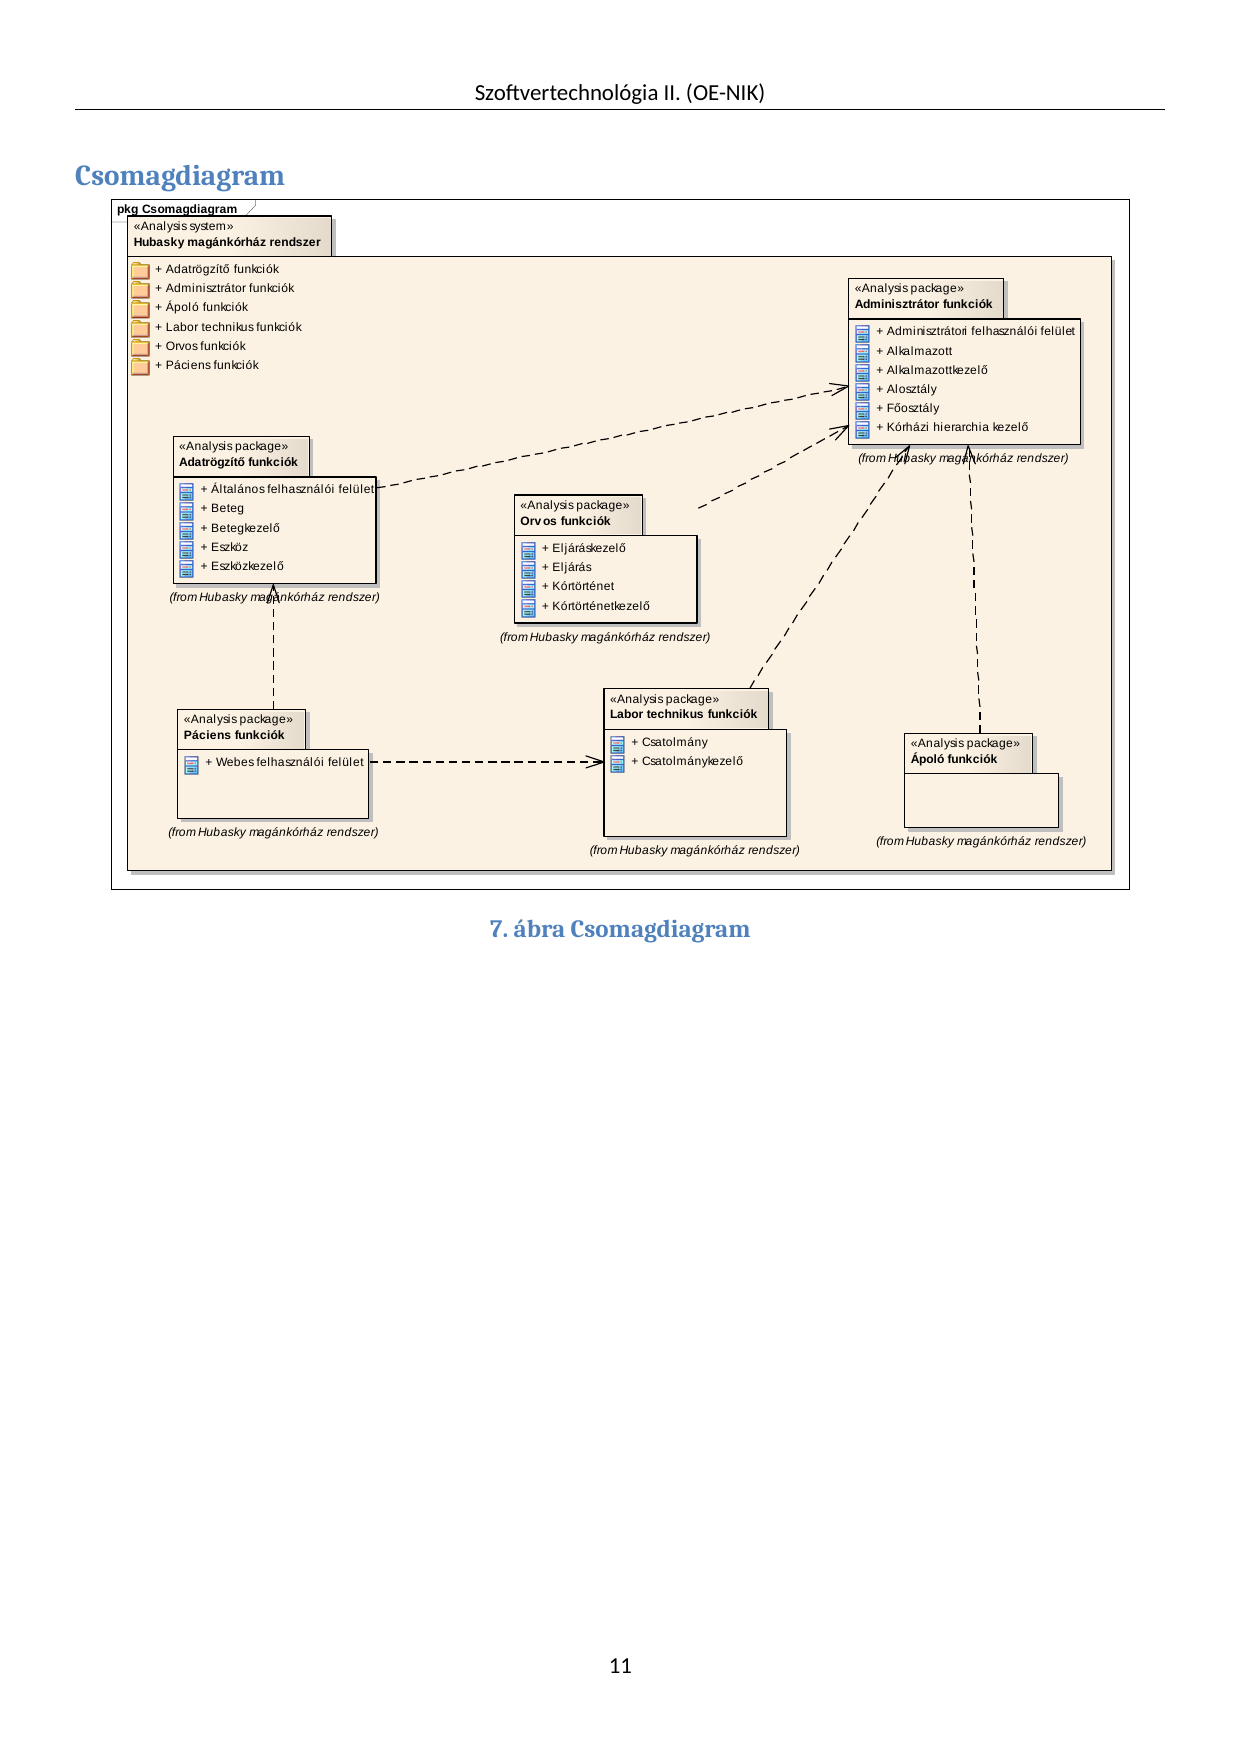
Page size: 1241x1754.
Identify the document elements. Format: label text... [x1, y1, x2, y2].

subtitle Csomagdiagram [75, 159, 1165, 193]
subtitle 7. ábra Csomagdiagram [75, 915, 1165, 944]
